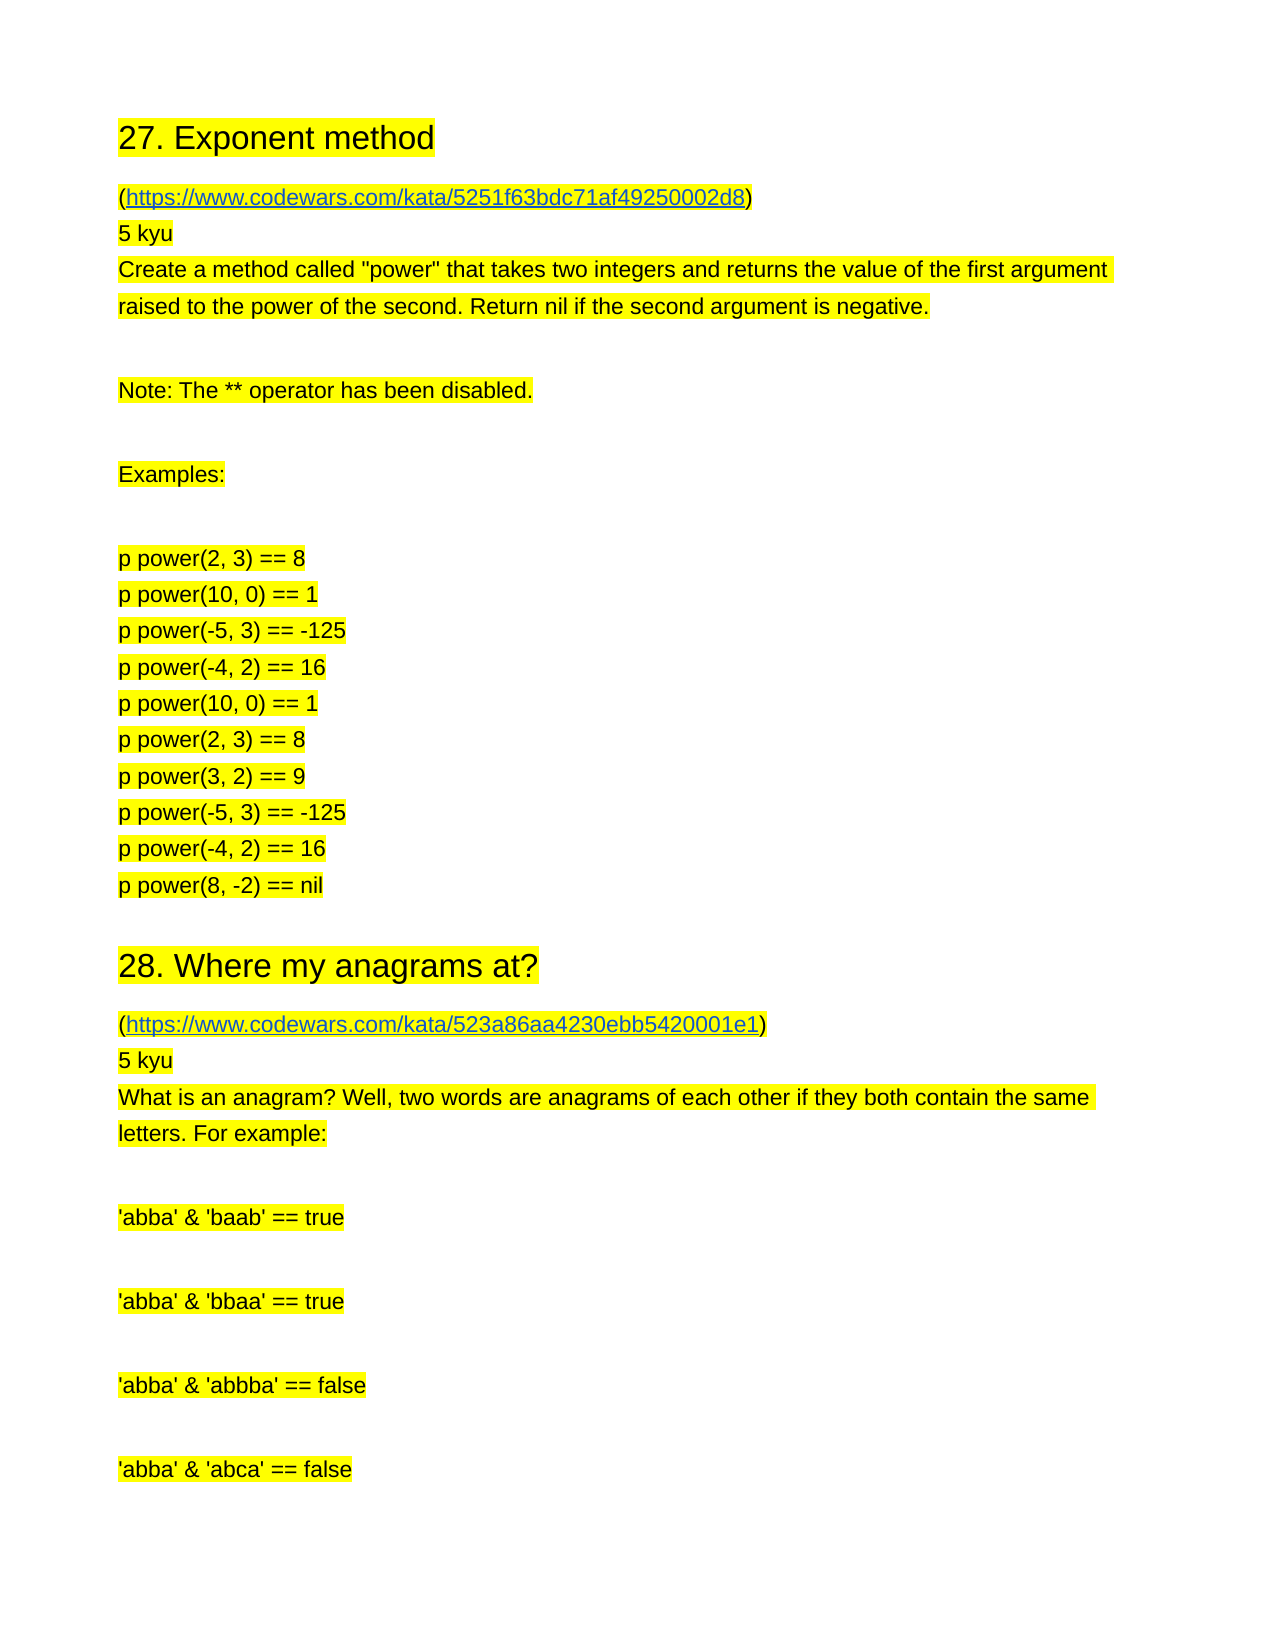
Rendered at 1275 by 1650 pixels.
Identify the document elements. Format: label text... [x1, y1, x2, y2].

text p power(-4, 2) == 16 [118, 835, 1157, 862]
subtitle 27. Exponent method [118, 118, 1157, 157]
text p power(3, 2) == 9 [118, 763, 1157, 789]
text p power(8, -2) == nil [118, 872, 1157, 898]
text 5 kyu [118, 1047, 1157, 1074]
text Note: The ** operator has been disabled. [118, 377, 1157, 403]
text 'abba' & 'bbaa' == true [118, 1288, 1157, 1314]
text 'abba' & 'baab' == true [118, 1204, 1157, 1231]
text p power(-5, 3) == -125 [118, 799, 1157, 825]
text (https://www.codewars.com/kata/523a86aa4230ebb5420001e1) [118, 1011, 1157, 1037]
text 'abba' & 'abca' == false [118, 1456, 1157, 1482]
text (https://www.codewars.com/kata/5251f63bdc71af49250002d8) [118, 184, 1157, 210]
text p power(10, 0) == 1 [118, 581, 1157, 607]
text 5 kyu [118, 220, 1157, 246]
text p power(10, 0) == 1 [118, 690, 1157, 716]
text p power(2, 3) == 8 [118, 544, 1157, 571]
subtitle 28. Where my anagrams at? [118, 946, 1157, 984]
text p power(-5, 3) == -125 [118, 617, 1157, 644]
text Create a method called "power" that takes two integers and returns the value of the first argument raised to the power of the second. Return nil if the second argument is negative. [118, 256, 1157, 319]
text 'abba' & 'abbba' == false [118, 1372, 1157, 1398]
text Examples: [118, 461, 1157, 487]
text p power(2, 3) == 8 [118, 726, 1157, 753]
text p power(-4, 2) == 16 [118, 654, 1157, 680]
text What is an anagram? Well, two words are anagrams of each other if they both contain the same letters. For example: [118, 1084, 1157, 1147]
